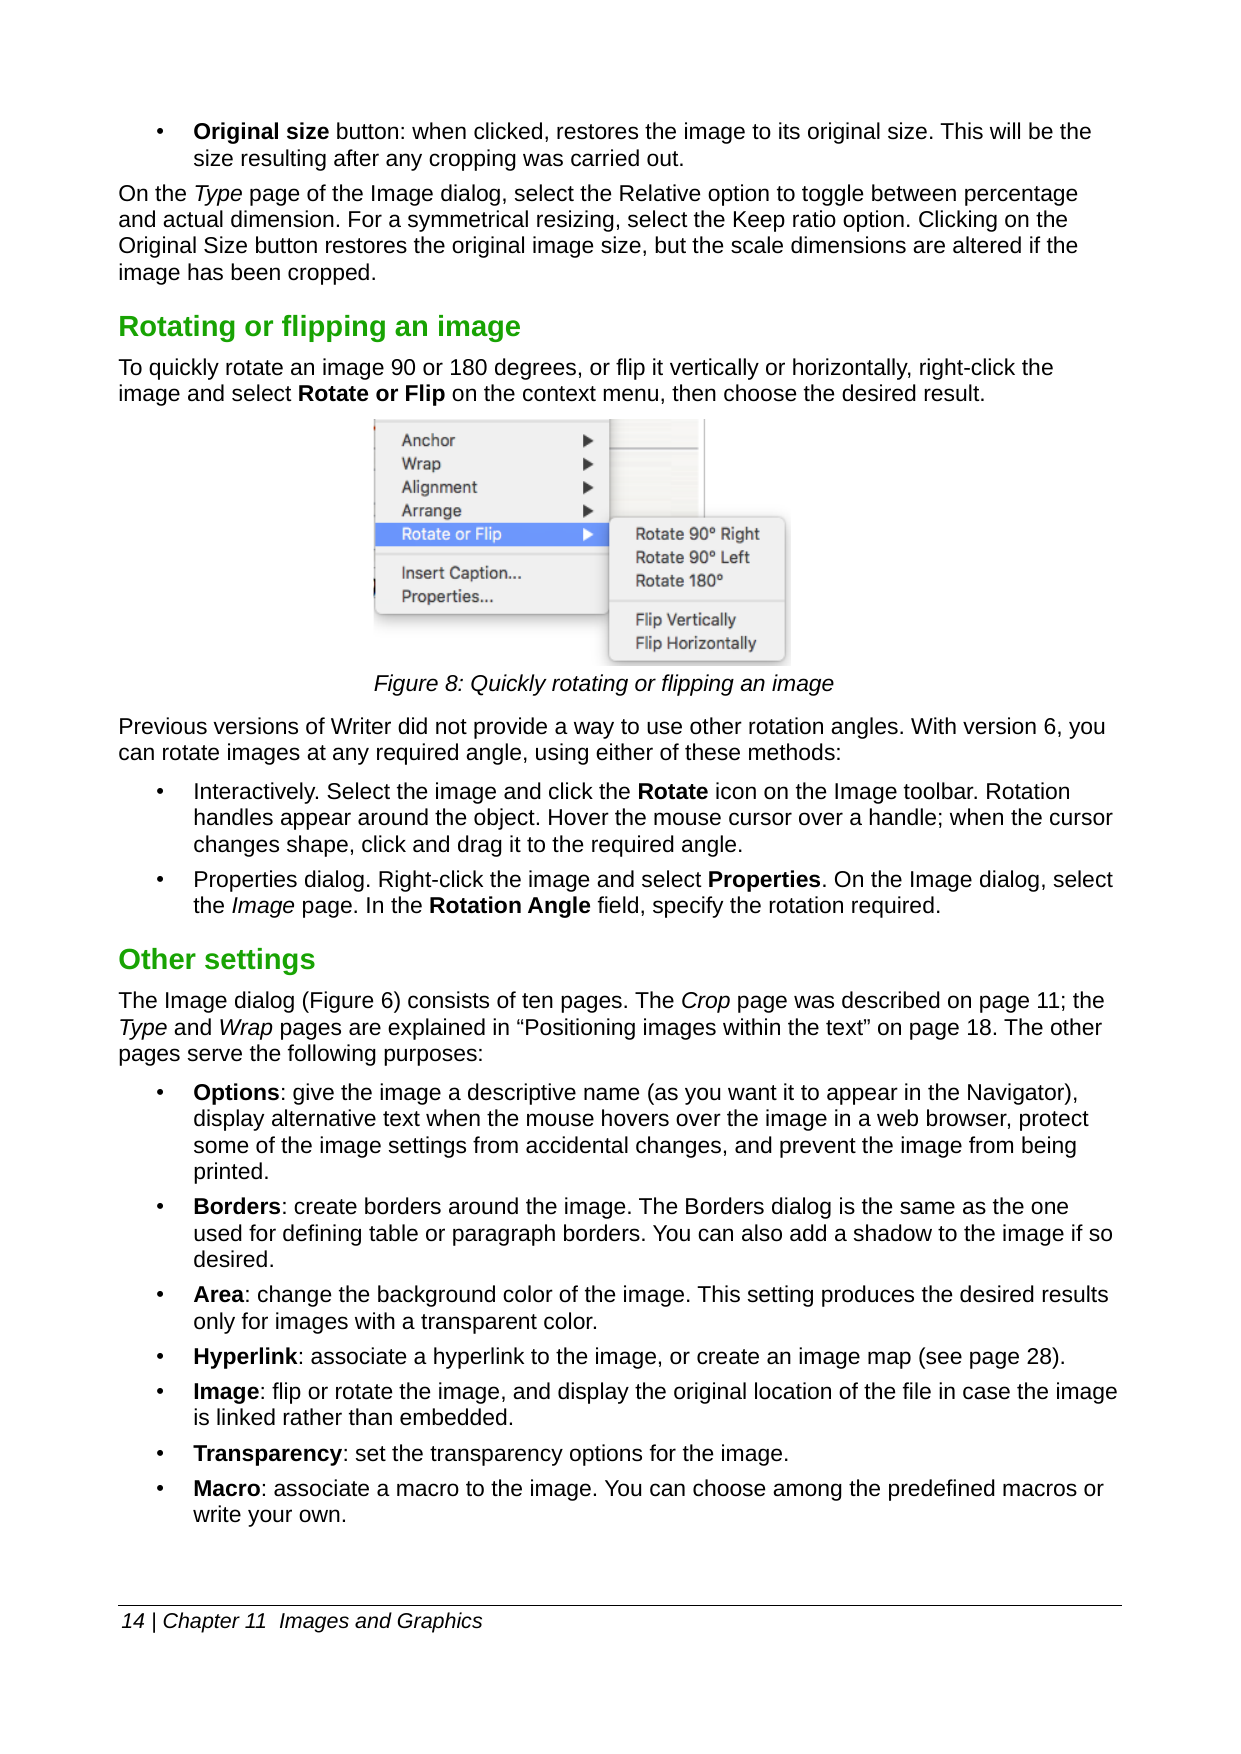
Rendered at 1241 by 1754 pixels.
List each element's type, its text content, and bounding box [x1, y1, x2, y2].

subtitle Rotating or flipping an image [118, 309, 1122, 342]
list Options: give the image a descriptive name (as you want it to appear in the Navigator), display alternative text when the mouse hovers over the image in a web browser, protect some of the image settings from accidental changes, and prevent the image from being printed. [156, 1079, 1122, 1184]
text To quickly rotate an image 90 or 180 degrees, or flip it vertically or horizontally, right-click the image and select Rotate or Flip on the context menu, then choose the desired result. [118, 354, 1122, 407]
list Area: change the background color of the image. This setting produces the desired results only for images with a transparent color. [156, 1281, 1122, 1334]
list The Image dialog (Figure 6) consists of ten pages. The Crop page was described on page 11; the Type and Wrap pages are explained in “Positioning images within the text” on page 18. The other pages serve the following purposes: [118, 987, 1122, 1067]
list Macro: associate a macro to the image. You can choose among the predefined macros or write your own. [156, 1475, 1122, 1527]
list Hyperlink: associate a hyperlink to the image, or create an image map (see page 28). [156, 1343, 1122, 1369]
text Figure 8: Quickly rotating or flipping an image [373, 670, 867, 696]
list Interactively. Select the image and click the Rotate icon on the Image toolbar. Rotation handles appear around the object. Hover the mouse cursor over a handle; when the cursor changes shape, click and drag it to the required angle. [156, 778, 1122, 857]
picture [373, 419, 791, 666]
list Image: flip or rotate the image, and display the original location of the file in case the image is linked rather than embedded. [156, 1378, 1122, 1431]
list Original size button: when clicked, restores the image to its original size. This will be the size resulting after any cropping was carried out. [156, 118, 1122, 171]
list Borders: create borders around the image. The Borders dialog is the same as the one used for defining table or paragraph borders. You can also add a shadow to the image if so desired. [156, 1193, 1122, 1272]
list Properties dialog. Right-click the image and select Properties. On the Image dialog, select the Image page. In the Rotation Angle field, specify the rotation required. [156, 866, 1122, 918]
subtitle Other settings [118, 942, 1122, 976]
list Previous versions of Writer did not provide a way to use other rotation angles. With version 6, you can rotate images at any required angle, using either of these methods: [118, 713, 1122, 765]
list Transparency: set the transparency options for the image. [156, 1439, 1122, 1466]
text On the Type page of the Image dialog, select the Relative option to toggle between percentage and actual dimension. For a symmetrical resizing, select the Keep ratio option. Clicking on the Original Size button restores the original image size, but the scale dimensions are altered if the image has been cropped. [118, 180, 1122, 285]
